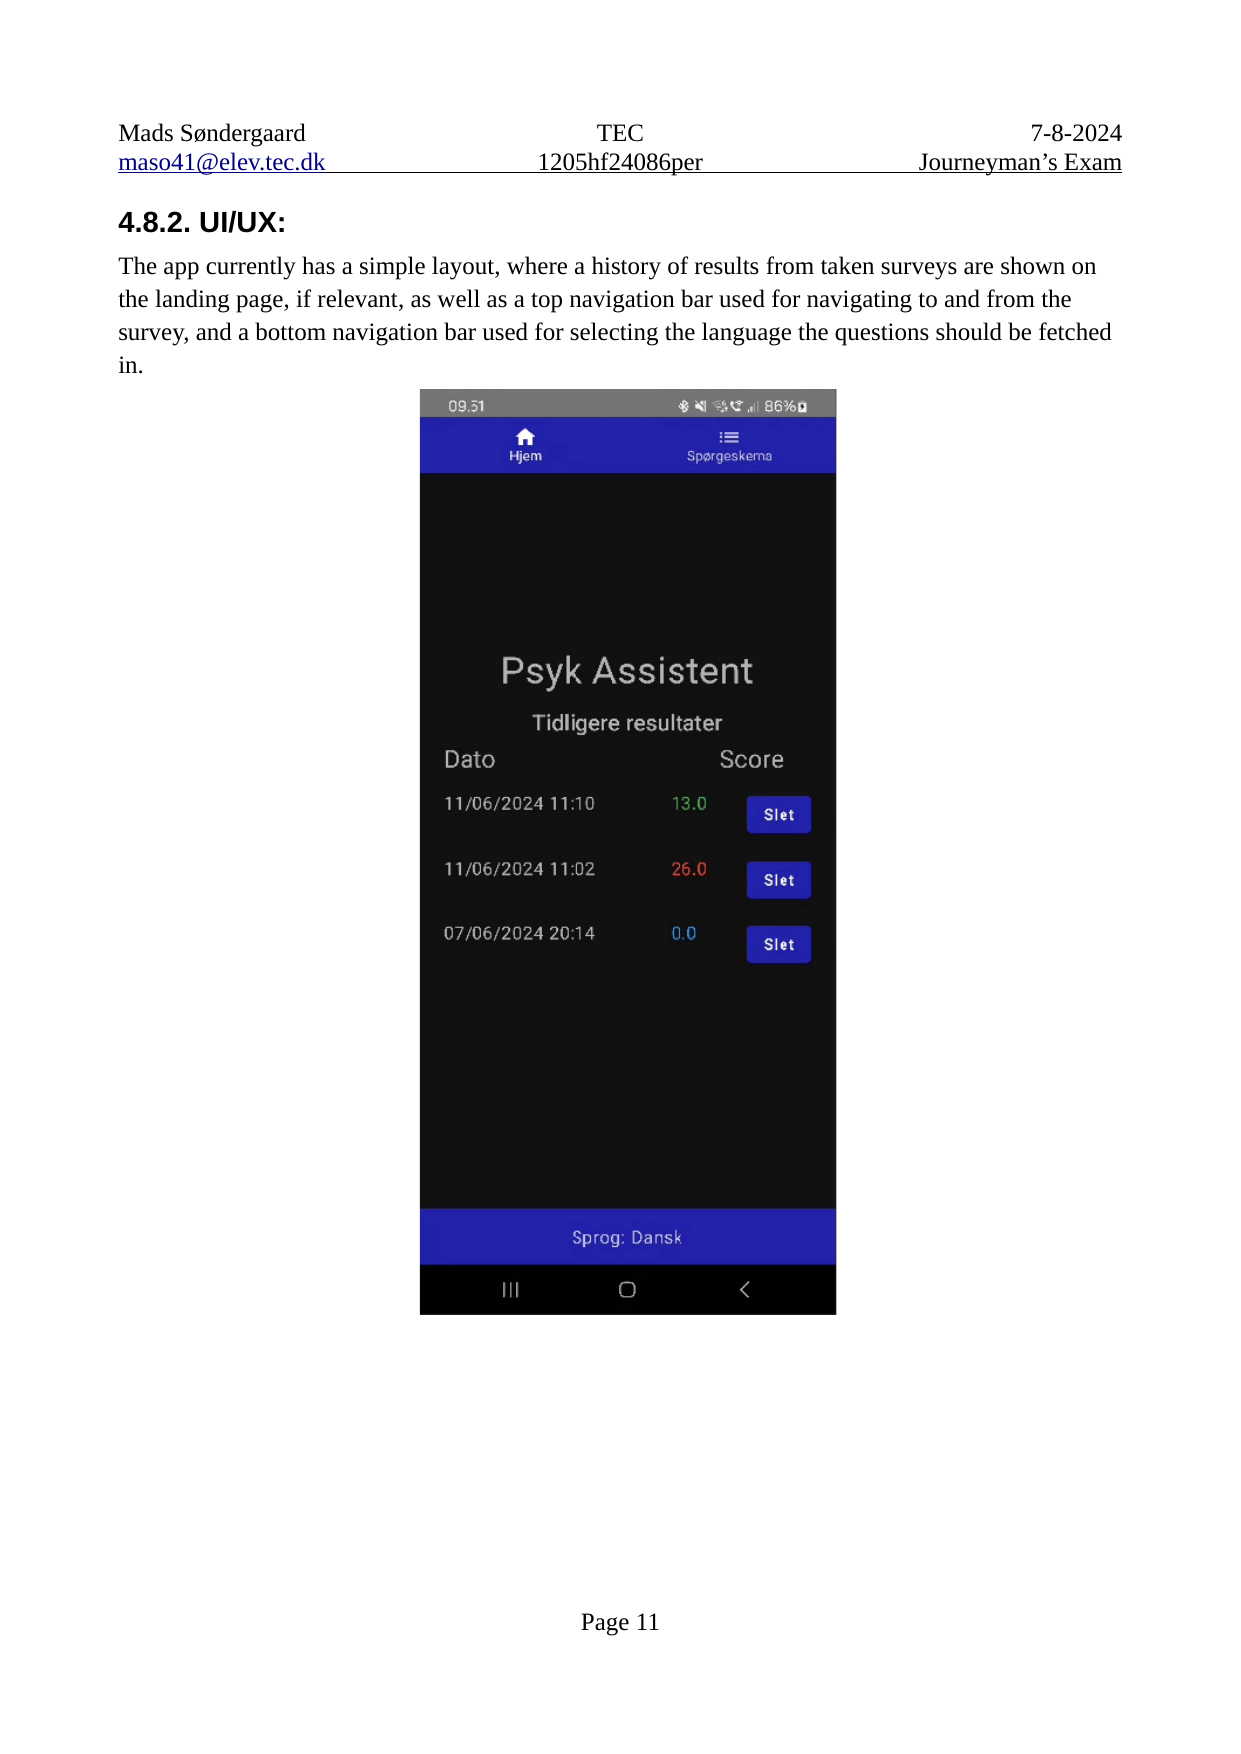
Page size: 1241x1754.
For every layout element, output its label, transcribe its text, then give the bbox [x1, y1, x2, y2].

text The app currently has a simple layout, where a history of results from taken surveys are shown on the landing page, if relevant, as well as a top navigation bar used for navigating to and from the survey, and a bottom navigation bar used for selecting the language the questions should be fetched in. [118, 251, 1122, 1343]
picture [419, 389, 837, 1315]
subtitle 4.8.2. UI/UX: [118, 205, 1122, 239]
